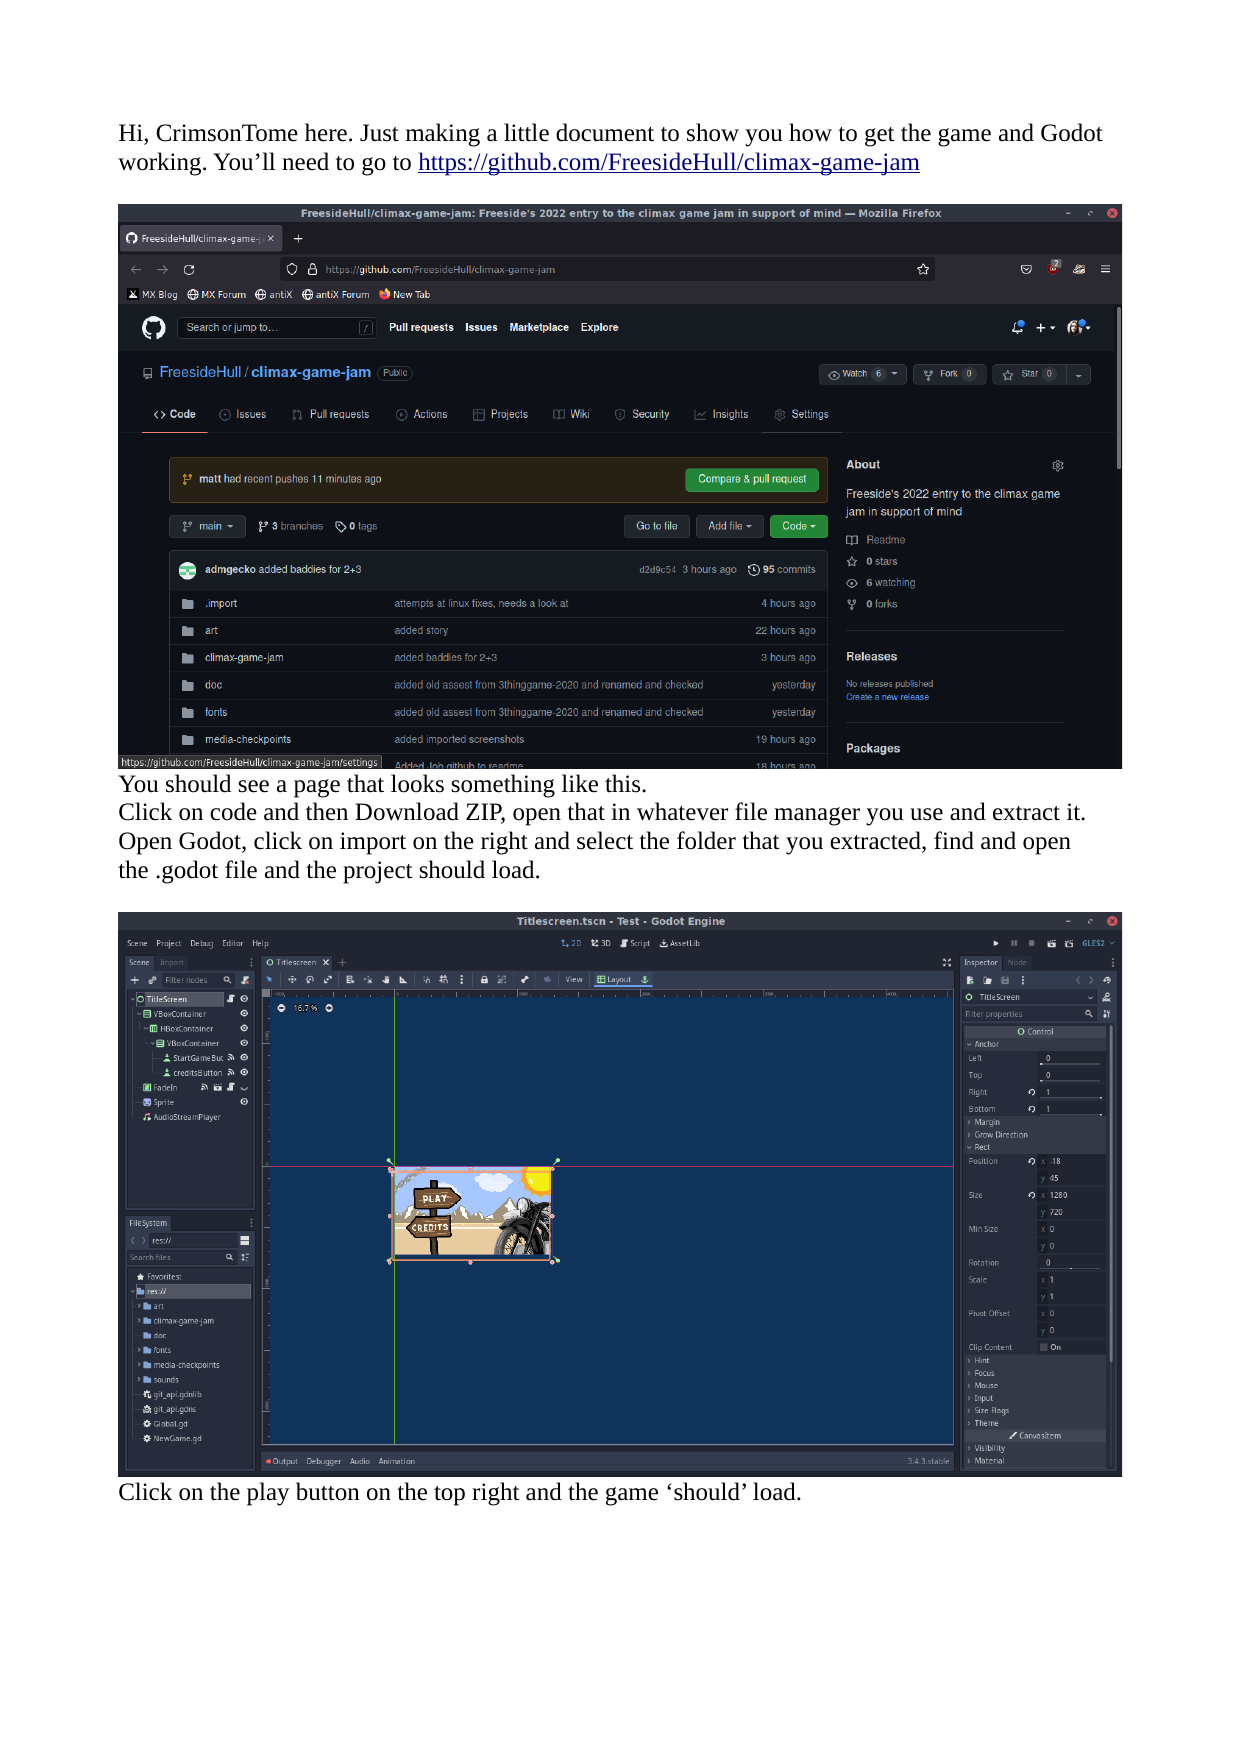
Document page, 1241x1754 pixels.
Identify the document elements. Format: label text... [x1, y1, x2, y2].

text Hi, CrimsonTome here. Just making a little document to show you how to get the game and Godot working. You’ll need to go to https://github.com/FreesideHull/climax-game-jam [118, 118, 1122, 176]
picture [118, 912, 1123, 1477]
text Open Godot, click on import on the right and select the folder that you extracted, find and open the .godot file and the project should load. [118, 826, 1122, 884]
text Click on the play button on the top right and the game ‘should’ load. [118, 1477, 1122, 1506]
text Click on code and then Download ZIP, open that in whatever file manager you use and extract it. [118, 797, 1122, 826]
picture [118, 204, 1123, 769]
text You should see a page that looks something like this. [118, 769, 1122, 797]
